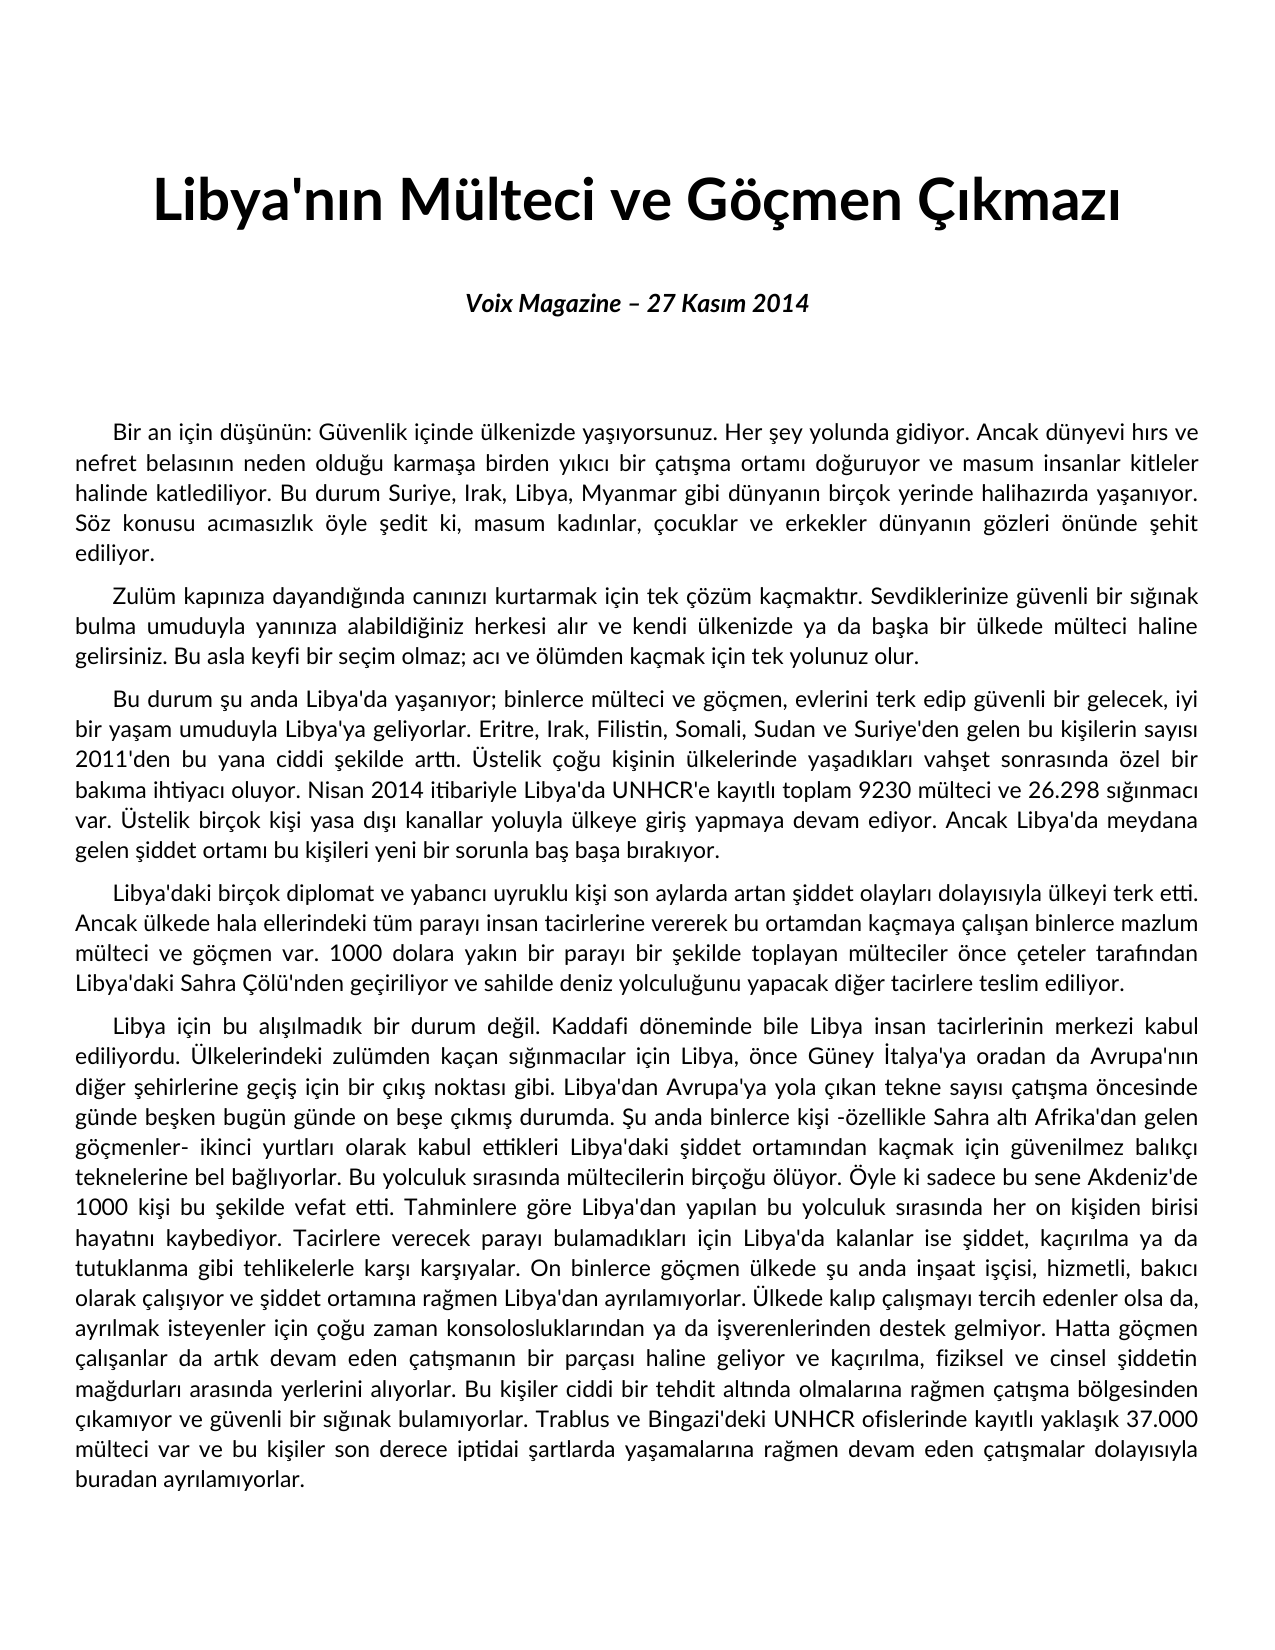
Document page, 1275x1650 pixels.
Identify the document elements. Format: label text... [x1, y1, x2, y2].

text Zulüm kapınıza dayandığında canınızı kurtarmak için tek çözüm kaçmaktır. Sevdiklerinize güvenli bir sığınak bulma umuduyla yanınıza alabildiğiniz herkesi alır ve kendi ülkenizde ya da başka bir ülkede mülteci haline gelirsiniz. Bu asla keyfi bir seçim olmaz; acı ve ölümden kaçmak için tek yolunuz olur. [75, 582, 1200, 669]
subtitle Libya'nın Mülteci ve Göçmen Çıkmazı [75, 162, 1200, 232]
text Voix Magazine – 27 Kasım 2014 [75, 288, 1200, 318]
text Libya için bu alışılmadık bir durum değil. Kaddafi döneminde bile Libya insan tacirlerinin merkezi kabul ediliyordu. Ülkelerindeki zulümden kaçan sığınmacılar için Libya, önce Güney İtalya'ya oradan da Avrupa'nın diğer şehirlerine geçiş için bir çıkış noktası gibi. Libya'dan Avrupa'ya yola çıkan tekne sayısı çatışma öncesinde günde beşken bugün günde on beşe çıkmış durumda. Şu anda binlerce kişi -özellikle Sahra altı Afrika'dan gelen göçmenler- ikinci yurtları olarak kabul ettikleri Libya'daki şiddet ortamından kaçmak için güvenilmez balıkçı teknelerine bel bağlıyorlar. Bu yolculuk sırasında mültecilerin birçoğu ölüyor. Öyle ki sadece bu sene Akdeniz'de 1000 kişi bu şekilde vefat etti. Tahminlere göre Libya'dan yapılan bu yolculuk sırasında her on kişiden birisi hayatını kaybediyor. Tacirlere verecek parayı bulamadıkları için Libya'da kalanlar ise şiddet, kaçırılma ya da tutuklanma gibi tehlikelerle karşı karşıyalar. On binlerce göçmen ülkede şu anda inşaat işçisi, hizmetli, bakıcı olarak çalışıyor ve şiddet ortamına rağmen Libya'dan ayrılamıyorlar. Ülkede kalıp çalışmayı tercih edenler olsa da, ayrılmak isteyenler için çoğu zaman konsolosluklarından ya da işverenlerinden destek gelmiyor. Hatta göçmen çalışanlar da artık devam eden çatışmanın bir parçası haline geliyor ve kaçırılma, fiziksel ve cinsel şiddetin mağdurları arasında yerlerini alıyorlar. Bu kişiler ciddi bir tehdit altında olmalarına rağmen çatışma bölgesinden çıkamıyor ve güvenli bir sığınak bulamıyorlar. Trablus ve Bingazi'deki UNHCR ofislerinde kayıtlı yaklaşık 37.000 mülteci var ve bu kişiler son derece iptidai şartlarda yaşamalarına rağmen devam eden çatışmalar dolayısıyla buradan ayrılamıyorlar. [75, 1012, 1200, 1492]
text Libya'daki birçok diplomat ve yabancı uyruklu kişi son aylarda artan şiddet olayları dolayısıyla ülkeyi terk etti. Ancak ülkede hala ellerindeki tüm parayı insan tacirlerine vererek bu ortamdan kaçmaya çalışan binlerce mazlum mülteci ve göçmen var. 1000 dolara yakın bir parayı bir şekilde toplayan mülteciler önce çeteler tarafından Libya'daki Sahra Çölü'nden geçiriliyor ve sahilde deniz yolculuğunu yapacak diğer tacirlere teslim ediliyor. [75, 878, 1200, 997]
text Bu durum şu anda Libya'da yaşanıyor; binlerce mülteci ve göçmen, evlerini terk edip güvenli bir gelecek, iyi bir yaşam umuduyla Libya'ya geliyorlar. Eritre, Irak, Filistin, Somali, Sudan ve Suriye'den gelen bu kişilerin sayısı 2011'den bu yana ciddi şekilde arttı. Üstelik çoğu kişinin ülkelerinde yaşadıkları vahşet sonrasında özel bir bakıma ihtiyacı oluyor. Nisan 2014 itibariyle Libya'da UNHCR'e kayıtlı toplam 9230 mülteci ve 26.298 sığınmacı var. Üstelik birçok kişi yasa dışı kanallar yoluyla ülkeye giriş yapmaya devam ediyor. Ancak Libya'da meydana gelen şiddet ortamı bu kişileri yeni bir sorunla baş başa bırakıyor. [75, 685, 1200, 863]
text Bir an için düşünün: Güvenlik içinde ülkenizde yaşıyorsunuz. Her şey yolunda gidiyor. Ancak dünyevi hırs ve nefret belasının neden olduğu karmaşa birden yıkıcı bir çatışma ortamı doğuruyor ve masum insanlar kitleler halinde katlediliyor. Bu durum Suriye, Irak, Libya, Myanmar gibi dünyanın birçok yerinde halihazırda yaşanıyor. Söz konusu acımasızlık öyle şedit ki, masum kadınlar, çocuklar ve erkekler dünyanın gözleri önünde şehit ediliyor. [75, 418, 1200, 566]
